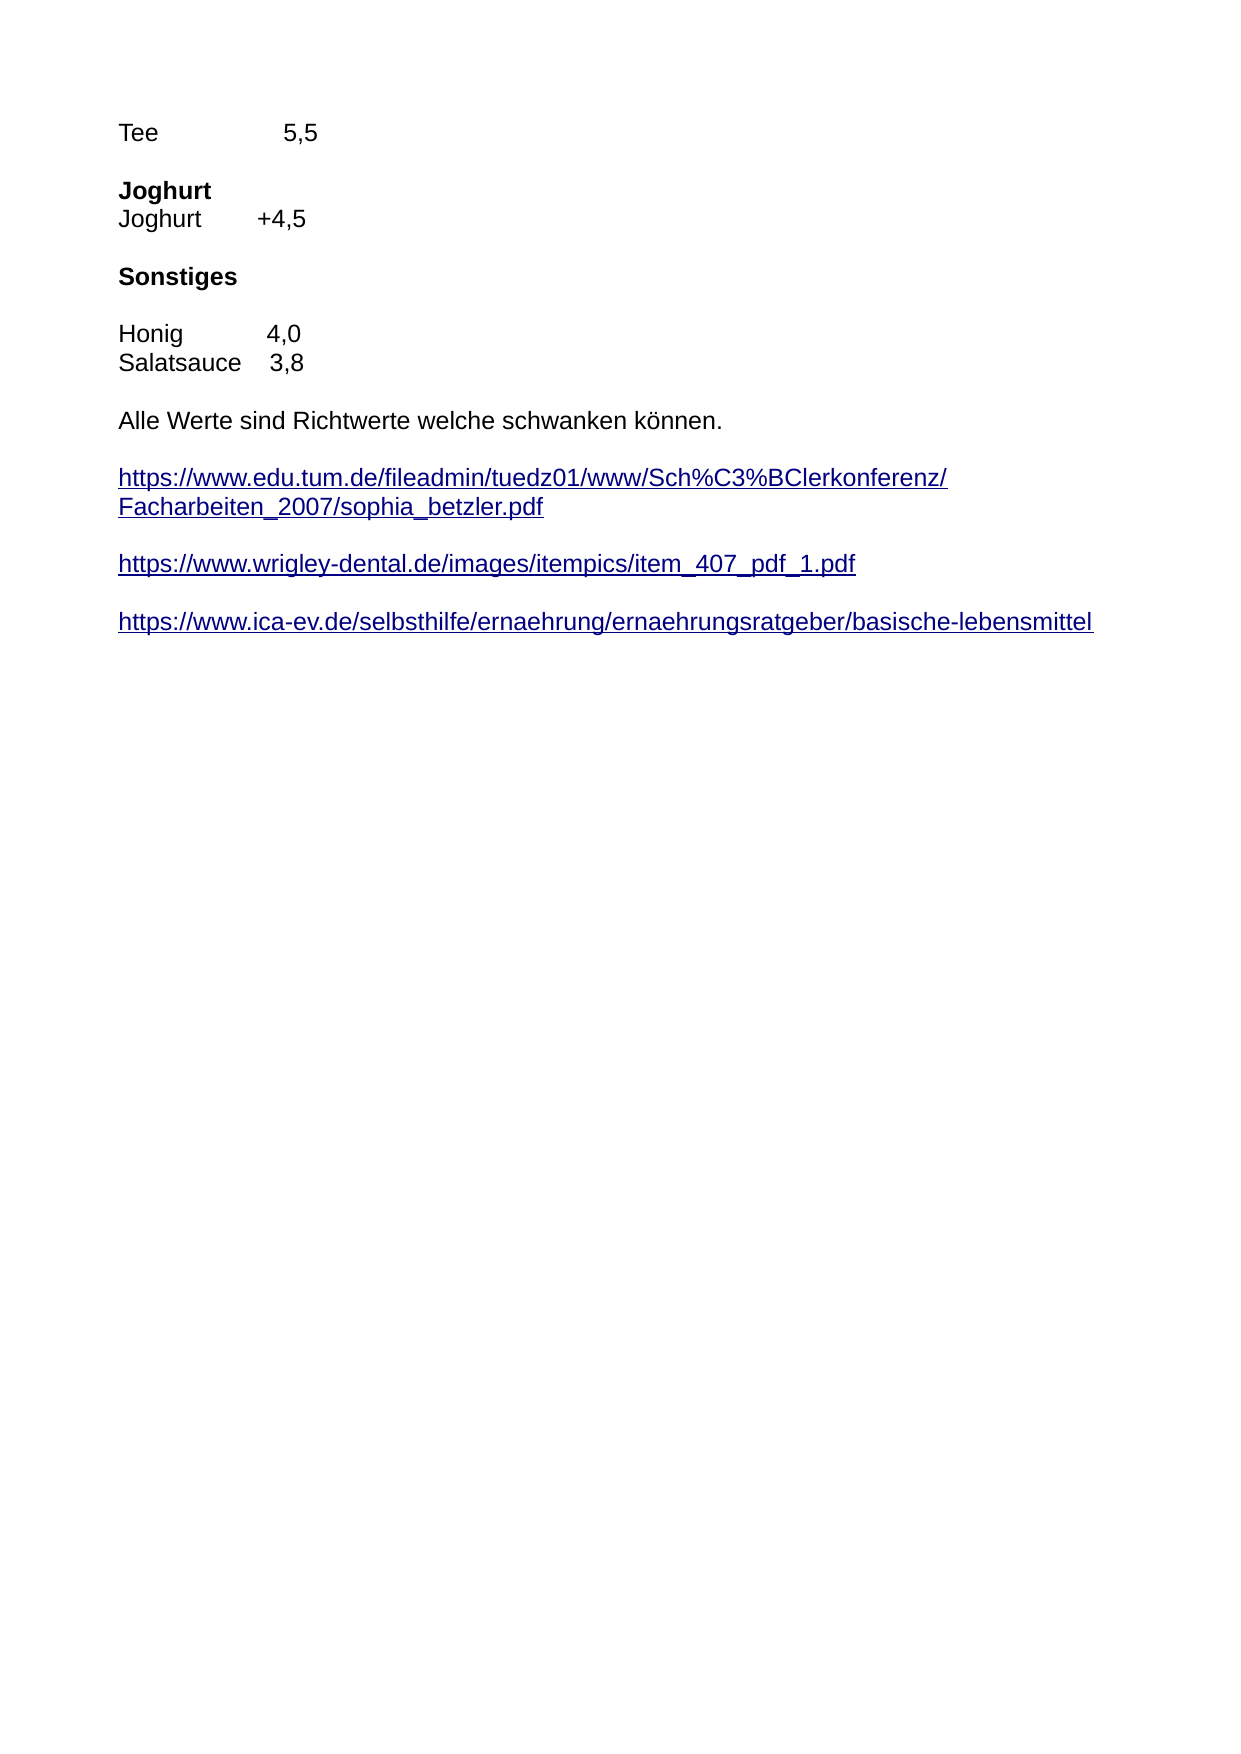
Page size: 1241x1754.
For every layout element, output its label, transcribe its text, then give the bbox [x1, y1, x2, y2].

text https://www.ica-ev.de/selbsthilfe/ernaehrung/ernaehrungsratgeber/basische-lebensmittel [118, 607, 1122, 636]
text Sonstiges [118, 262, 1122, 291]
text Alle Werte sind Richtwerte welche schwanken können. [118, 406, 1122, 434]
text Tee 5,5 [118, 118, 1122, 147]
text Honig 4,0 [118, 319, 1122, 348]
text Salatsauce 3,8 [118, 348, 1122, 377]
text https://www.edu.tum.de/fileadmin/tuedz01/www/Sch%C3%BClerkonferenz/Facharbeiten_2007/sophia_betzler.pdf [118, 463, 1122, 521]
text Joghurt [118, 176, 1122, 204]
text Joghurt +4,5 [118, 204, 1122, 233]
text https://www.wrigley-dental.de/images/itempics/item_407_pdf_1.pdf [118, 549, 1122, 578]
